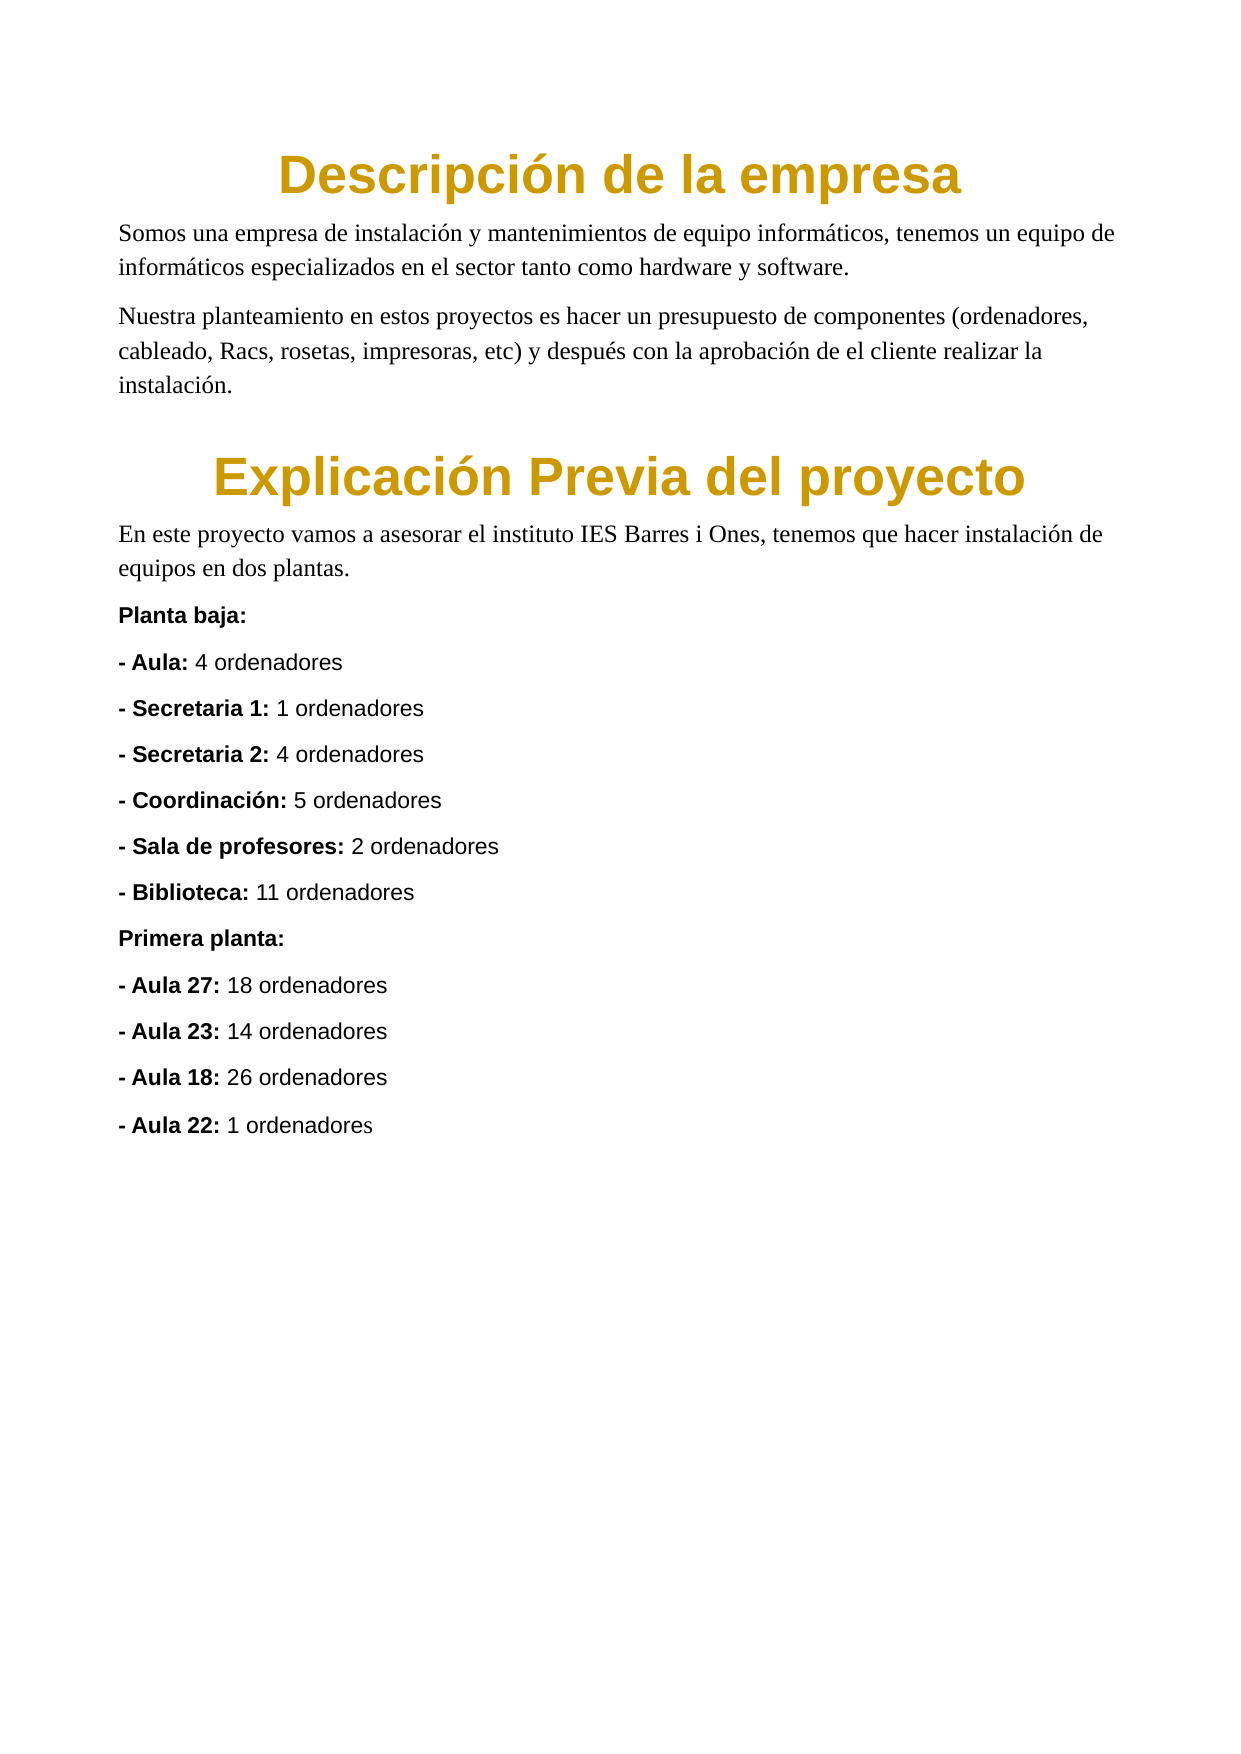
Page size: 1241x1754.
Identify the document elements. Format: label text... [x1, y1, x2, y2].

text - Aula 22: 1 ordenadores [118, 1110, 1122, 1139]
text Nuestra planteamiento en estos proyectos es hacer un presupuesto de componentes (ordenadores, cableado, Racs, rosetas, impresoras, etc) y después con la aprobación de el cliente realizar la instalación. [118, 301, 1122, 399]
text Planta baja: [118, 602, 1122, 629]
text En este proyecto vamos a asesorar el instituto IES Barres i Ones, tenemos que hacer instalación de equipos en dos plantas. [118, 519, 1122, 582]
text - Sala de profesores: 2 ordenadores [118, 833, 1122, 859]
text - Aula 23: 14 ordenadores [118, 1018, 1122, 1044]
subtitle Descripción de la empresa [118, 143, 1122, 205]
text Primera planta: [118, 925, 1122, 952]
subtitle Explicación Previa del proyecto [118, 444, 1122, 506]
text - Aula: 4 ordenadores [118, 648, 1122, 675]
text - Aula 27: 18 ordenadores [118, 972, 1122, 998]
text - Secretaria 2: 4 ordenadores [118, 741, 1122, 767]
text - Aula 18: 26 ordenadores [118, 1064, 1122, 1090]
text - Coordinación: 5 ordenadores [118, 787, 1122, 813]
text Somos una empresa de instalación y mantenimientos de equipo informáticos, tenemos un equipo de informáticos especializados en el sector tanto como hardware y software. [118, 218, 1122, 281]
text - Secretaria 1: 1 ordenadores [118, 695, 1122, 721]
text - Biblioteca: 11 ordenadores [118, 879, 1122, 906]
